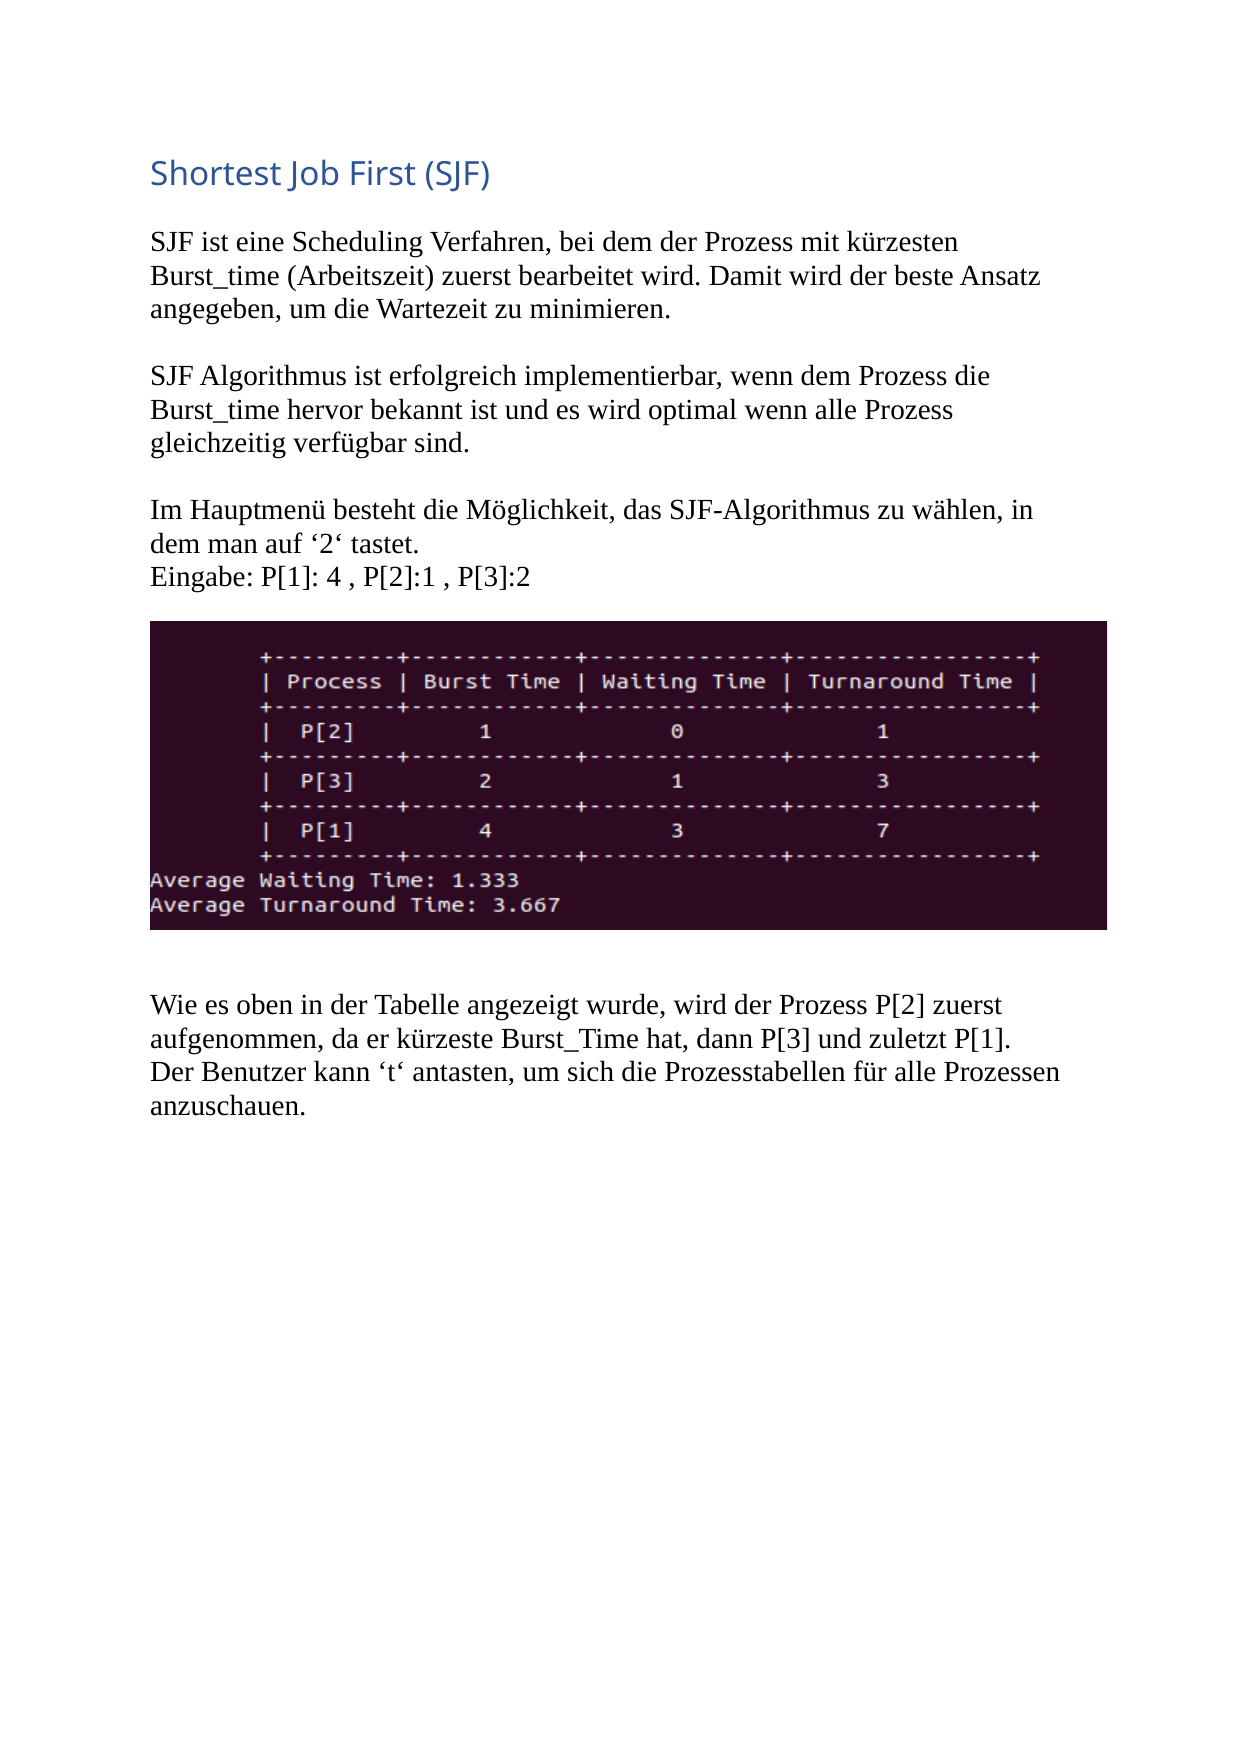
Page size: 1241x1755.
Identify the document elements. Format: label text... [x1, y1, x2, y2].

text Wie es oben in der Tabelle angezeigt wurde, wird der Prozess P[2] zuerst aufgenommen, da er kürzeste Burst_Time hat, dann P[3] und zuletzt P[1]. [150, 987, 1090, 1054]
subtitle Shortest Job First (SJF) [150, 150, 1090, 195]
text Im Hauptmenü besteht die Möglichkeit, das SJF-Algorithmus zu wählen, in dem man auf ‘2‘ tastet. [150, 492, 1090, 559]
text SJF Algorithmus ist erfolgreich implementierbar, wenn dem Prozess die Burst_time hervor bekannt ist und es wird optimal wenn alle Prozess gleichzeitig verfügbar sind. [150, 358, 1090, 459]
text Eingabe: P[1]: 4 , P[2]:1 , P[3]:2 [150, 559, 1090, 621]
picture [150, 621, 1108, 930]
text Der Benutzer kann ‘t‘ antasten, um sich die Prozesstabellen für alle Prozessen anzuschauen. [150, 1054, 1090, 1122]
text SJF ist eine Scheduling Verfahren, bei dem der Prozess mit kürzesten Burst_time (Arbeitszeit) zuerst bearbeitet wird. Damit wird der beste Ansatz angegeben, um die Wartezeit zu minimieren. [150, 224, 1090, 325]
